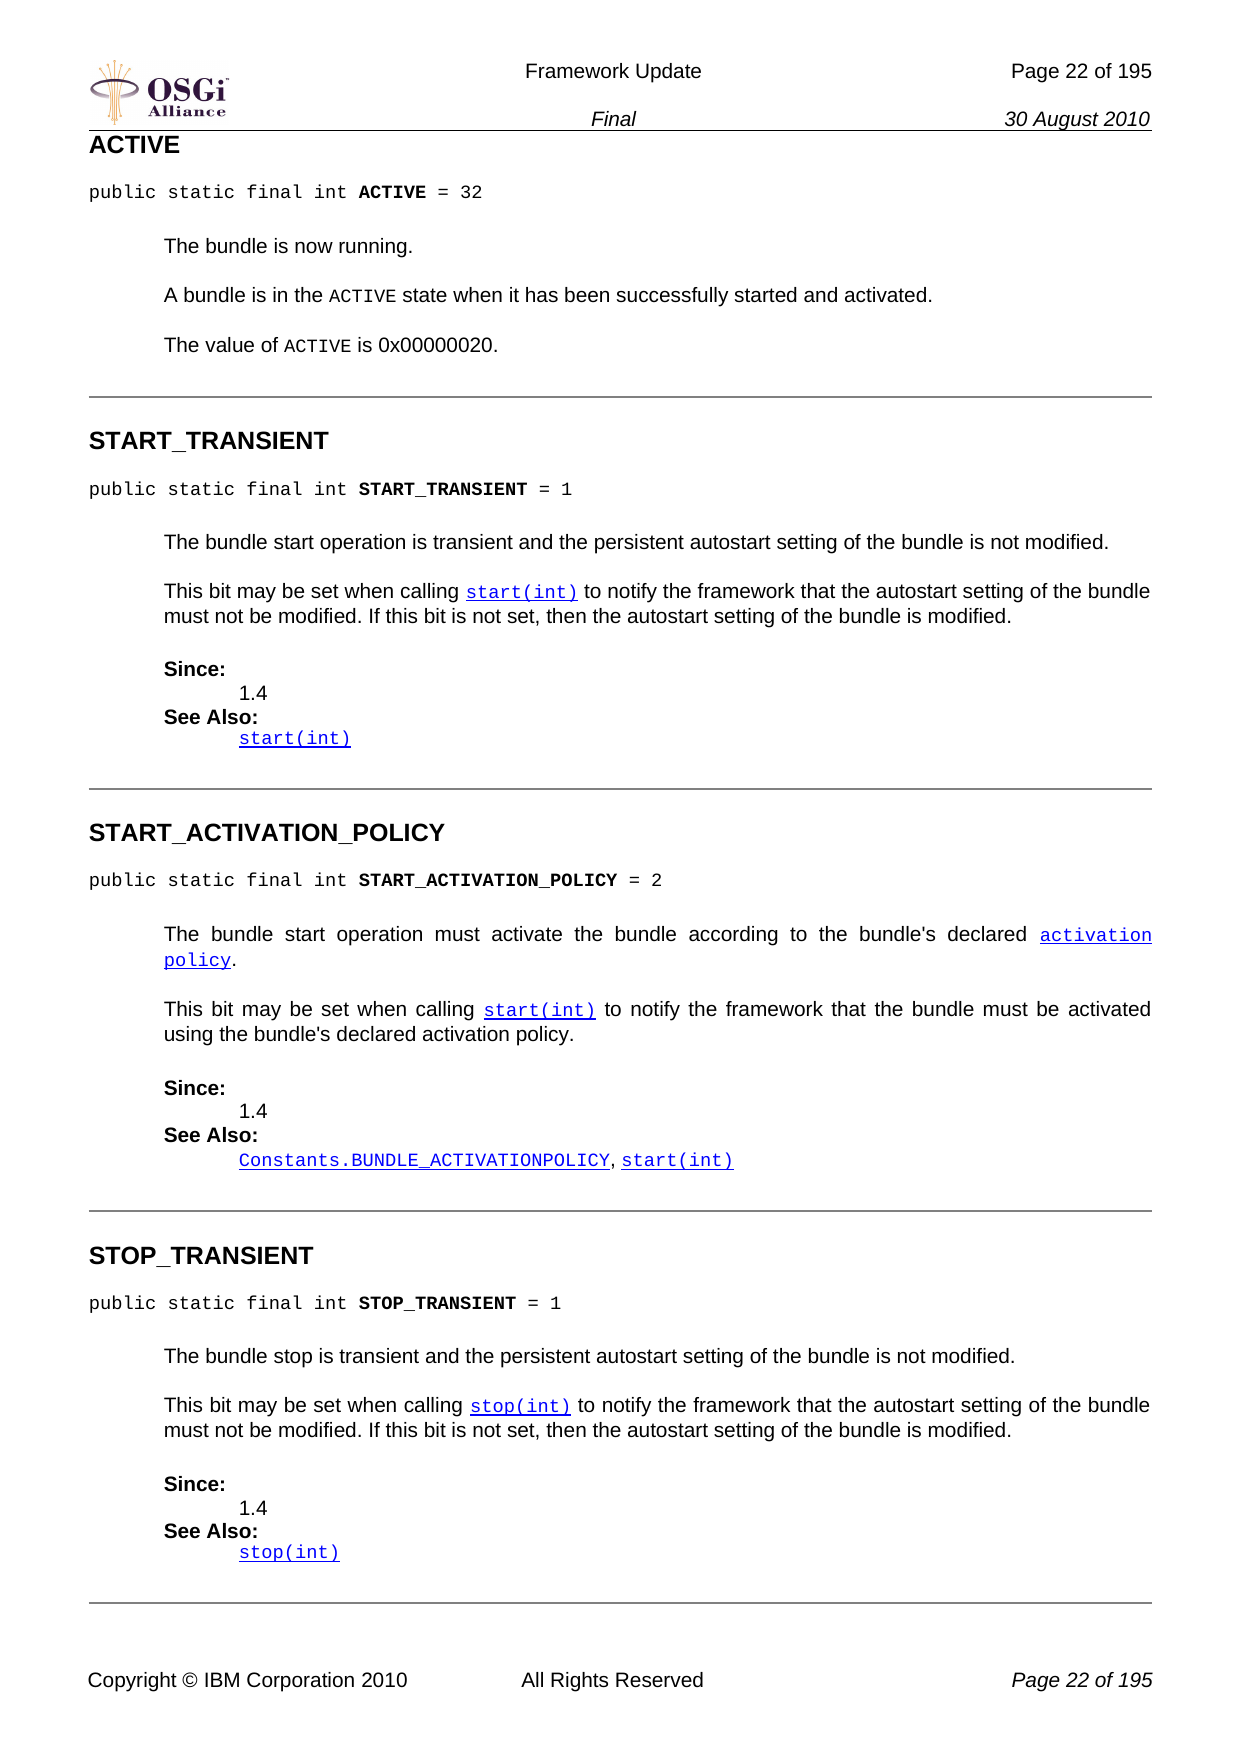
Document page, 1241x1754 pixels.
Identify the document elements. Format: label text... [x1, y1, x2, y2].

text Constants.BUNDLE_ACTIVATIONPOLICY, start(int) [238, 1147, 1152, 1172]
text The bundle is now running. [163, 234, 1152, 258]
text See Also: [163, 1519, 1152, 1543]
text See Also: [163, 1123, 1152, 1147]
text This bit may be set when calling stop(int) to notify the framework that the autostart setting of the bundle must not be modified. If this bit is not set, then the autostart setting of the bundle is modified. [163, 1393, 1152, 1442]
text public static final int START_ACTIVATION_POLICY = 2 [88, 871, 1152, 892]
subtitle START_TRANSIENT [88, 426, 1152, 455]
text 1.4 [238, 1099, 1152, 1123]
text This bit may be set when calling start(int) to notify the framework that the autostart setting of the bundle must not be modified. If this bit is not set, then the autostart setting of the bundle is modified. [163, 579, 1152, 628]
text public static final int ACTIVE = 32 [88, 183, 1152, 204]
picture [90, 60, 230, 125]
text start(int) [238, 729, 1152, 750]
text The bundle start operation is transient and the persistent autostart setting of the bundle is not modified. [163, 530, 1152, 554]
text public static final int START_TRANSIENT = 1 [88, 479, 1152, 501]
subtitle START_ACTIVATION_POLICY [88, 818, 1152, 847]
subtitle ACTIVE [88, 130, 1152, 159]
text The value of ACTIVE is 0x00000020. [163, 333, 1152, 358]
text 1.4 [238, 681, 1152, 705]
text public static final int STOP_TRANSIENT = 1 [88, 1294, 1152, 1315]
text stop(int) [238, 1543, 1152, 1564]
text This bit may be set when calling start(int) to notify the framework that the bundle must be activated using the bundle's declared activation policy. [163, 997, 1152, 1046]
text 1.4 [238, 1495, 1152, 1519]
text Since: [163, 1471, 1152, 1495]
text A bundle is in the ACTIVE state when it has been successfully started and activated. [163, 283, 1152, 308]
subtitle STOP_TRANSIENT [88, 1241, 1152, 1269]
text Since: [163, 1075, 1152, 1099]
text The bundle stop is transient and the persistent autostart setting of the bundle is not modified. [163, 1344, 1152, 1368]
text Since: [163, 657, 1152, 681]
text See Also: [163, 705, 1152, 729]
text The bundle start operation must activate the bundle according to the bundle's declared activation policy. [163, 922, 1152, 972]
